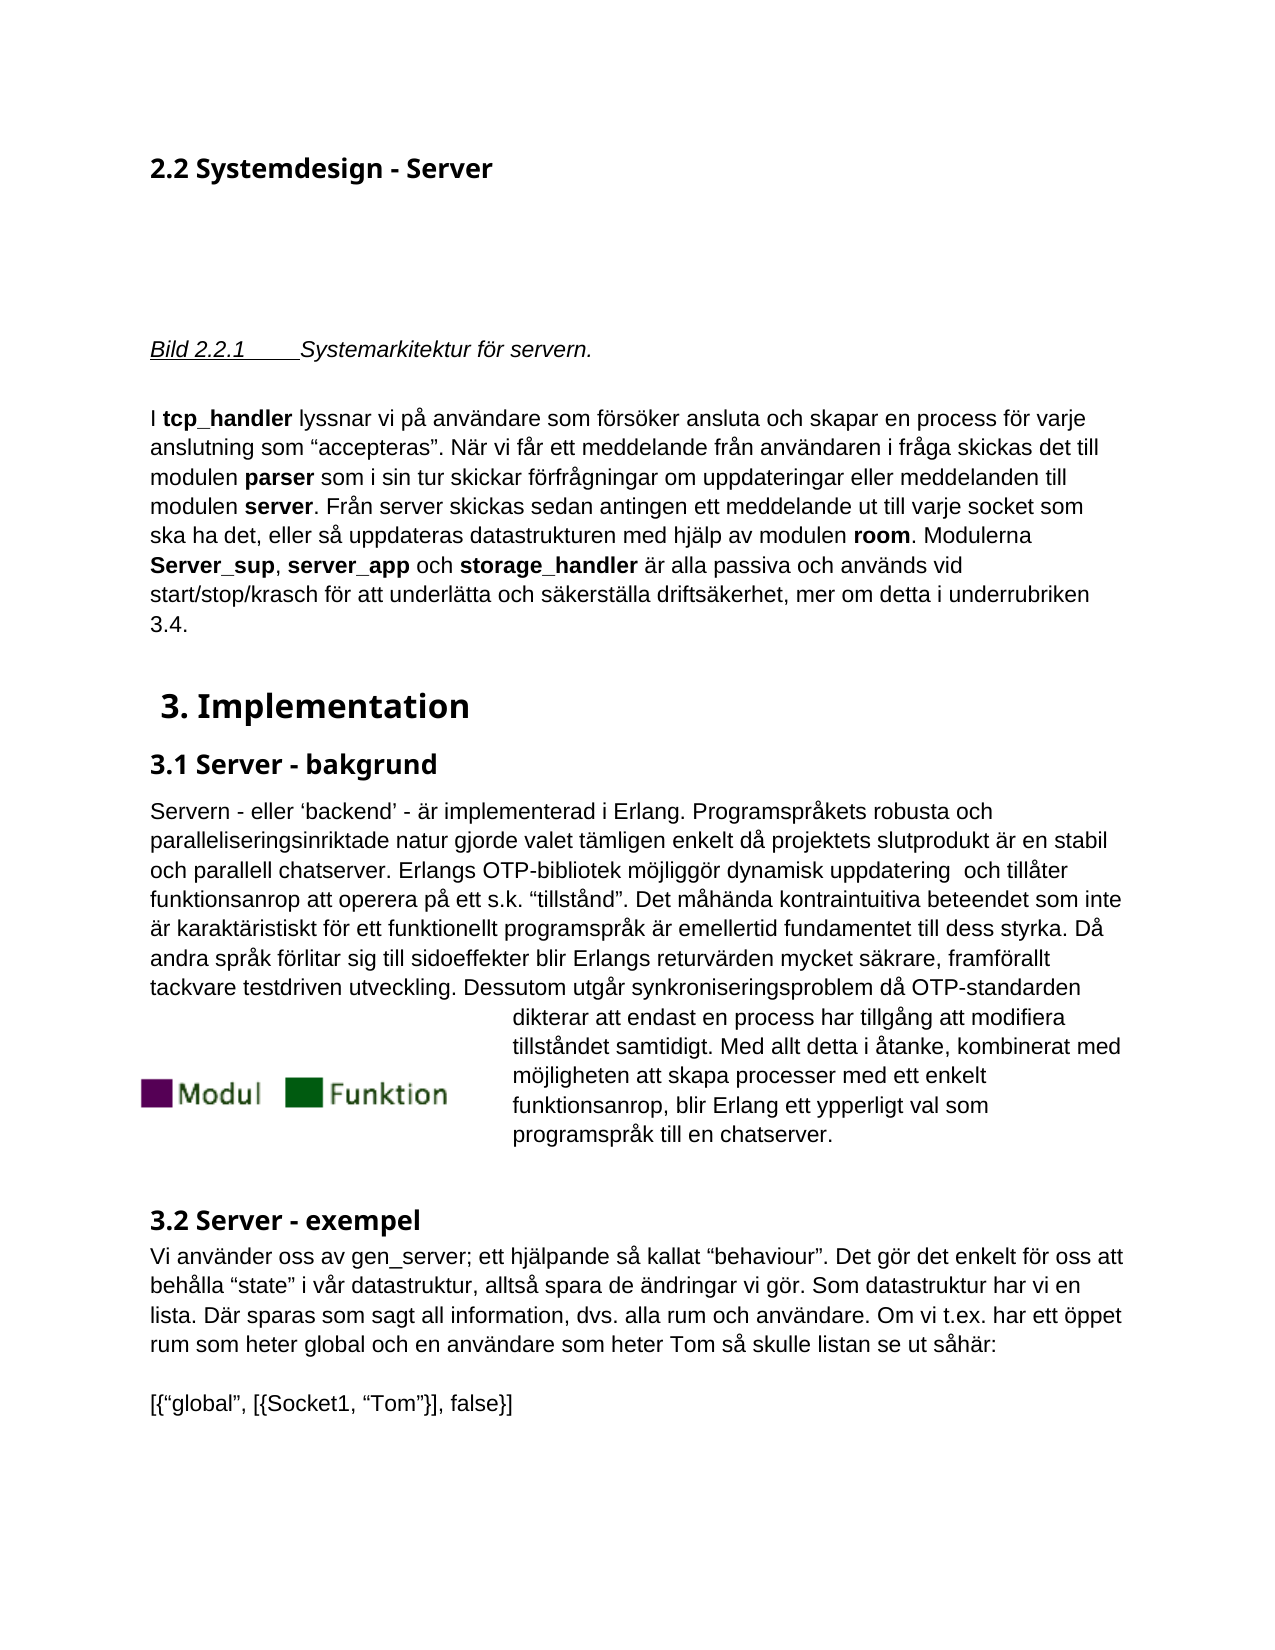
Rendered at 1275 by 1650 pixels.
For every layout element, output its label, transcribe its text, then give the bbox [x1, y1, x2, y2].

text I tcp_handler lyssnar vi på användare som försöker ansluta och skapar en process för varje anslutning som “accepteras”. När vi får ett meddelande från användaren i fråga skickas det till modulen parser som i sin tur skickar förfrågningar om uppdateringar eller meddelanden till modulen server. Från server skickas sedan antingen ett meddelande ut till varje socket som ska ha det, eller så uppdateras datastrukturen med hjälp av modulen room. Modulerna Server_sup, server_app och storage_handler är alla passiva och används vid start/stop/krasch för att underlätta och säkerställa driftsäkerhet, mer om detta i underrubriken 3.4. [150, 376, 1125, 637]
subtitle 3.2 Server - exempel [150, 1201, 1125, 1238]
text Servern - eller ‘backend’ - är implementerad i Erlang. Programspråkets robusta och paralleliseringsinriktade natur gjorde valet tämligen enkelt då projektets slutprodukt är en stabil och parallell chatserver. Erlangs OTP-bibliotek möjliggör dynamisk uppdatering och tillåter funktionsanrop att operera på ett s.k. “tillstånd”. Det måhända kontraintuitiva beteendet som inte är karaktäristiskt för ett funktionellt programspråk är emellertid fundamentet till dess styrka. Då andra språk förlitar sig till sidoeffekter blir Erlangs returvärden mycket säkrare, framförallt tackvare testdriven utveckling. Dessutom utgår synkroniseringsproblem då OTP-standarden dikterar att endast en process har tillgång att modifiera tillståndet samtidigt. Med allt detta i åtanke, kombinerat med möjligheten att skapa processer med ett enkelt funktionsanrop, blir Erlang ett ypperligt val som programspråk till en chatserver. [150, 798, 1125, 1177]
text Bild 2.2.1 Systemarkitektur för servern. [150, 336, 1114, 362]
subtitle 3. Implementation [160, 683, 1114, 728]
text Vi använder oss av gen_server; ett hjälpande så kallat “behaviour”. Det gör det enkelt för oss att behålla “state” i vår datastruktur, alltså spara de ändringar vi gör. Som datastruktur har vi en lista. Där sparas som sagt all information, dvs. alla rum och användare. Om vi t.ex. har ett öppet rum som heter global och en användare som heter Tom så skulle listan se ut såhär: [150, 1244, 1125, 1357]
picture [107, 1048, 494, 1147]
text [{“global”, [{Socket1, “Tom”}], false}] [150, 1391, 1125, 1416]
subtitle 2.2 Systemdesign - Server [150, 150, 1114, 187]
subtitle 3.1 Server - bakgrund [150, 746, 1114, 783]
